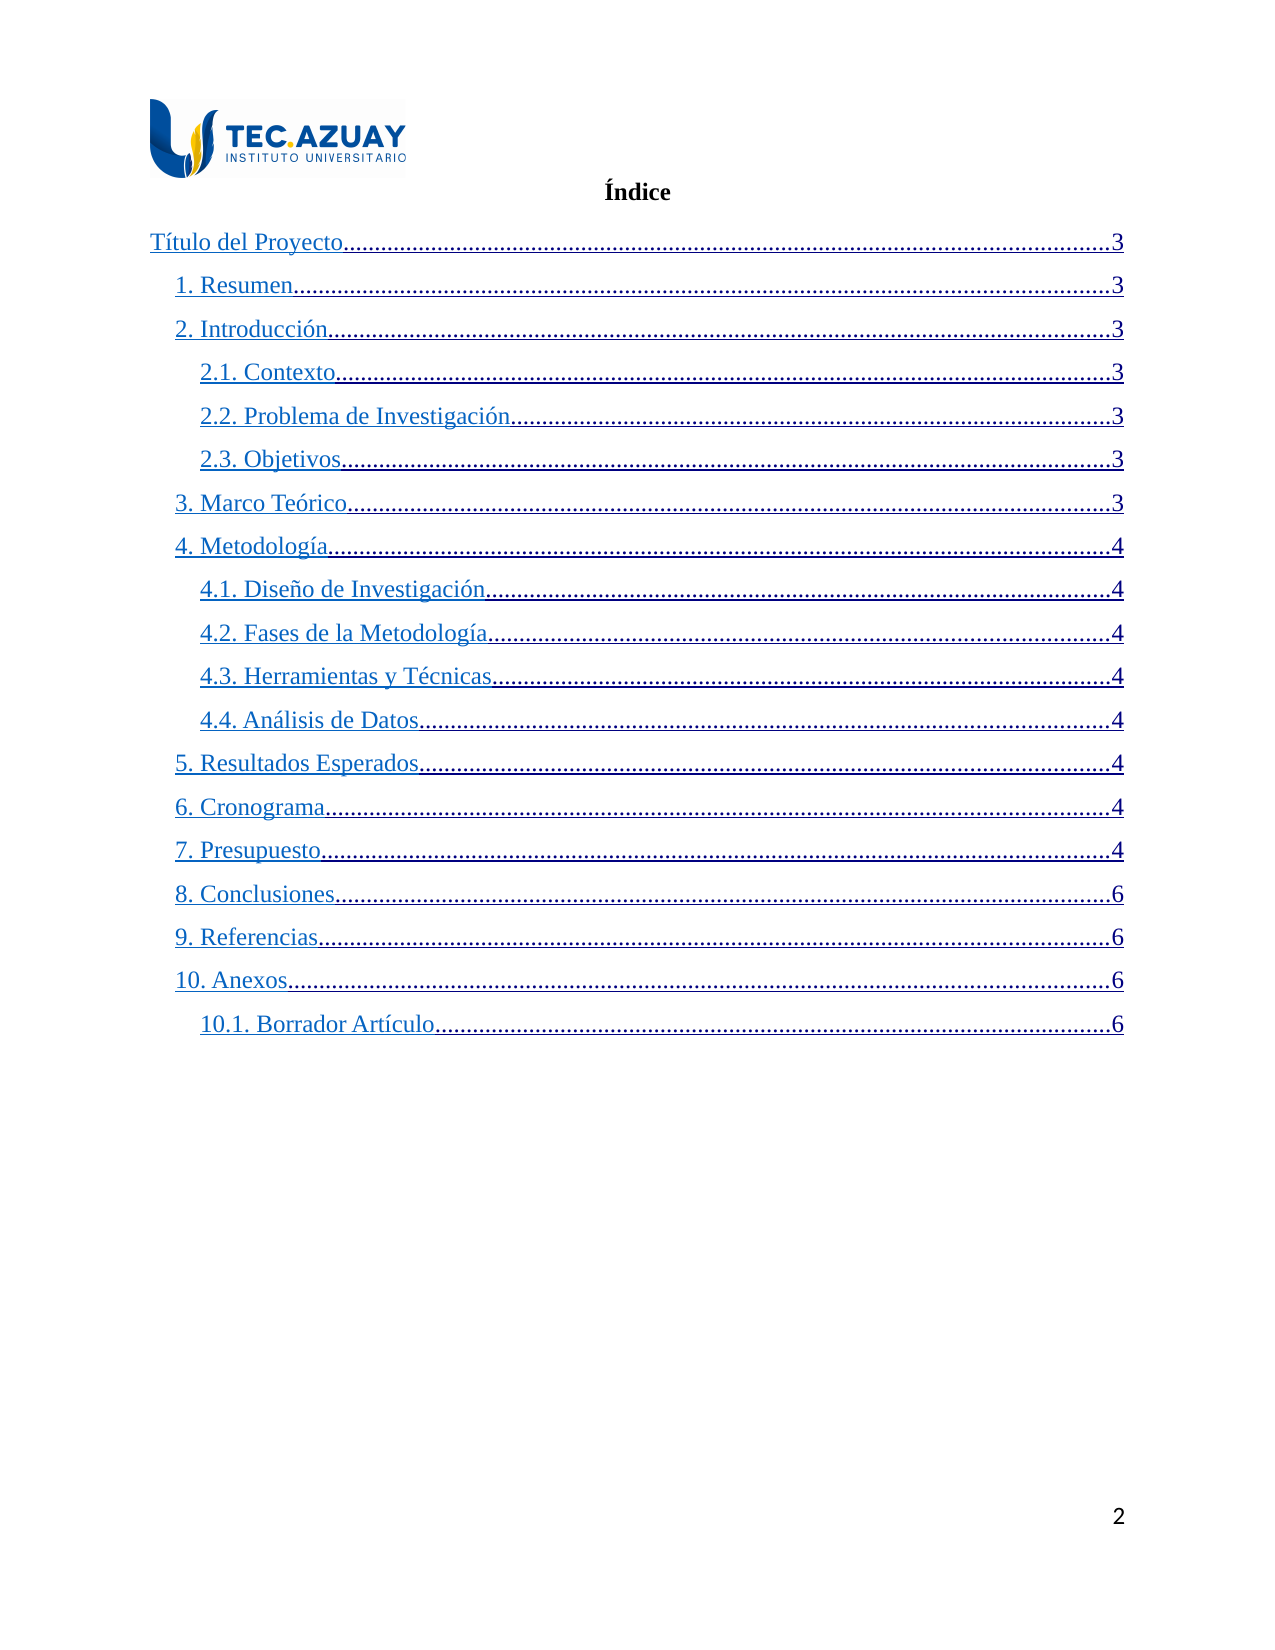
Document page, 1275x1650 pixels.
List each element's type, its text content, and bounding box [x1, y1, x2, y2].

text 4. Metodología 4 [175, 531, 1125, 560]
text 6. Cronograma 4 [175, 792, 1125, 821]
text 3. Marco Teórico 3 [175, 488, 1125, 516]
text 4.2. Fases de la Metodología 4 [200, 618, 1125, 647]
text 10. Anexos 6 [175, 966, 1125, 994]
text 5. Resultados Esperados 4 [175, 748, 1125, 777]
text 2.3. Objetivos 3 [200, 444, 1125, 473]
text 9. Referencias 6 [175, 922, 1125, 951]
text 2.1. Contexto 3 [200, 357, 1125, 386]
text 4.1. Diseño de Investigación 4 [200, 574, 1125, 603]
text 4.3. Herramientas y Técnicas 4 [200, 661, 1125, 690]
text 7. Presupuesto 4 [175, 835, 1125, 864]
text Título del Proyecto 3 [150, 227, 1125, 256]
text 1. Resumen 3 [175, 271, 1125, 299]
text 2.2. Problema de Investigación 3 [200, 401, 1125, 429]
text 10.1. Borrador Artículo 6 [200, 1009, 1125, 1038]
text 8. Conclusiones 6 [175, 879, 1125, 907]
text Índice [150, 177, 1125, 206]
text 2. Introducción 3 [175, 314, 1125, 343]
text 4.4. Análisis de Datos 4 [200, 705, 1125, 734]
